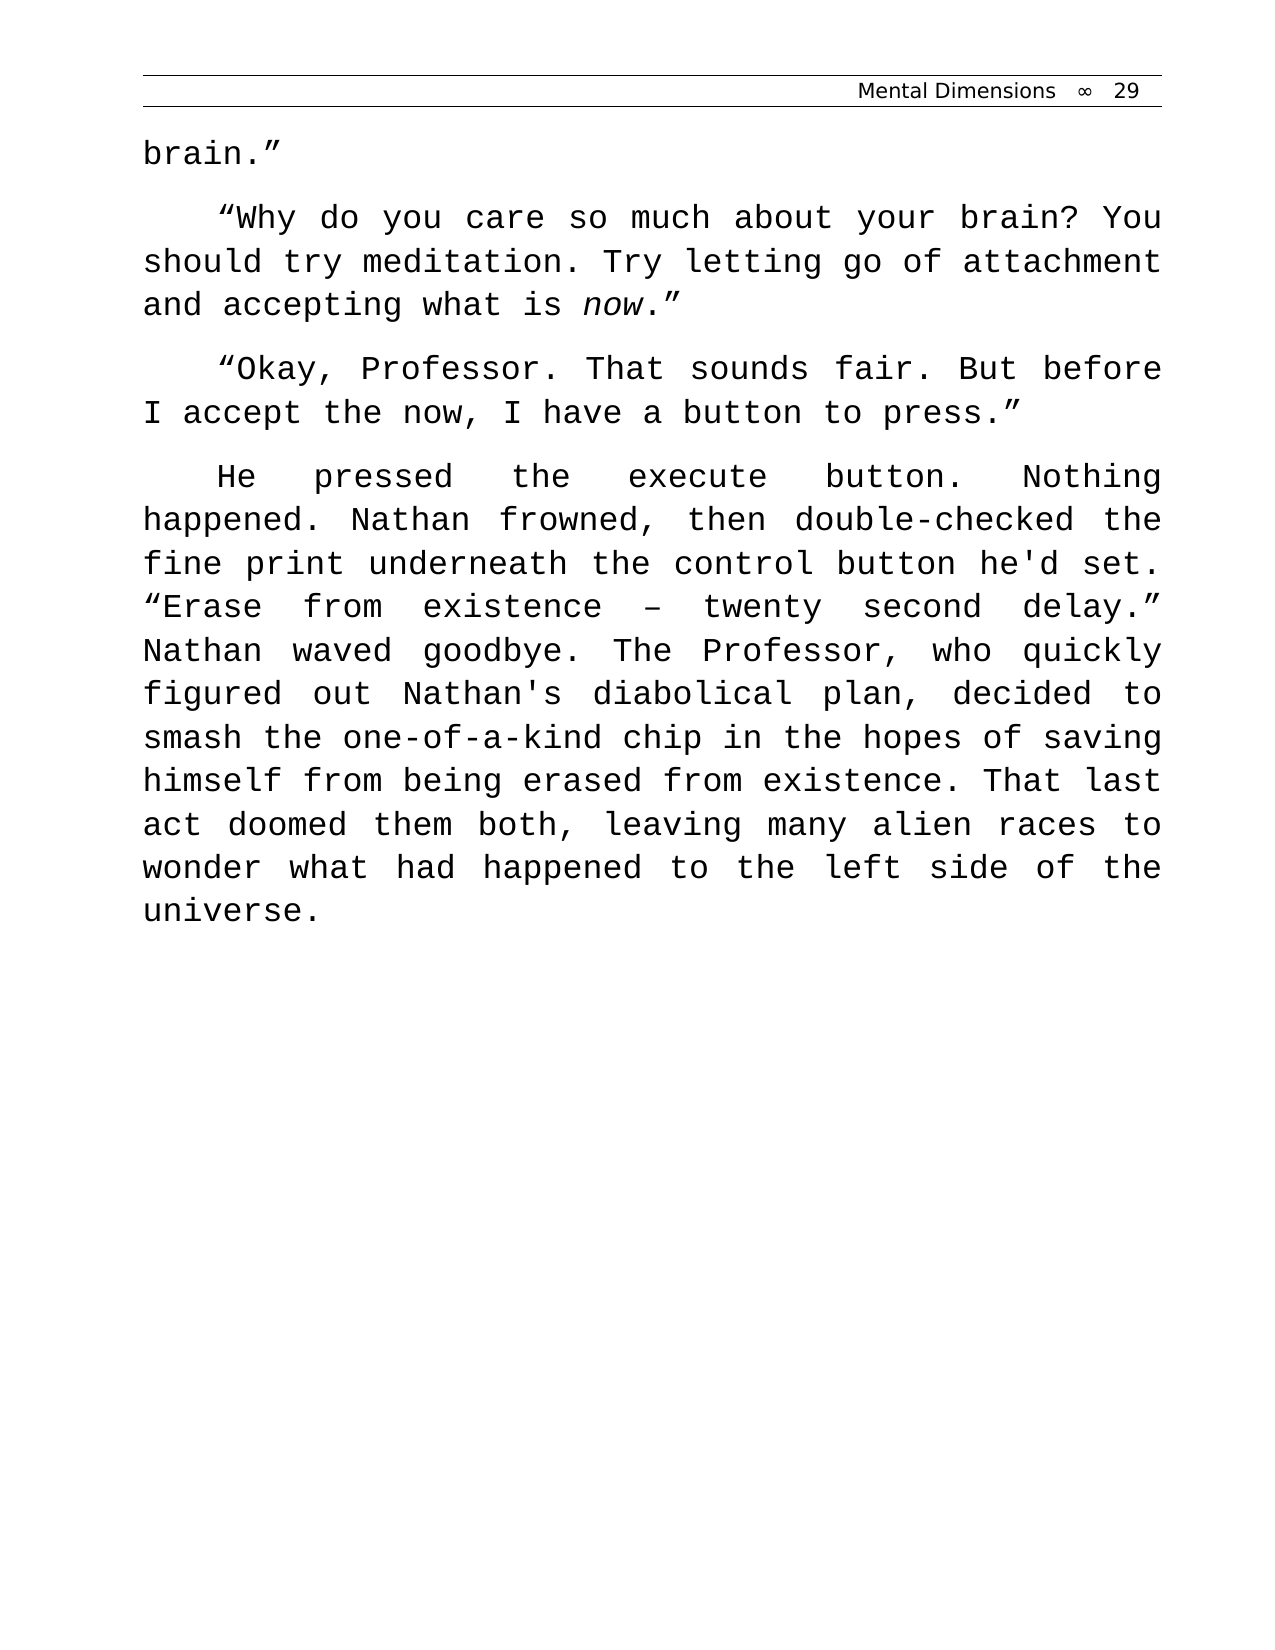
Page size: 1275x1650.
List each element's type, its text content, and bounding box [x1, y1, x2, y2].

text “Why do you care so much about your brain? You should try meditation. Try letting go of attachment and accepting what is now.” [142, 201, 1162, 326]
text He pressed the execute button. Nothing happened. Nathan frowned, then double-checked the fine print underneath the control button he'd set. “Erase from existence – twenty second delay.” Nathan waved goodbye. The Professor, who quickly figured out Nathan's diabolical plan, decided to smash the one-of-a-kind chip in the hopes of saving himself from being erased from existence. That last act doomed them both, leaving many alien races to wonder what had happened to the left side of the universe. [142, 460, 1162, 932]
text brain.” [142, 137, 1162, 174]
text “Okay, Professor. That sounds fair. But before I accept the now, I have a button to press.” [142, 352, 1162, 433]
